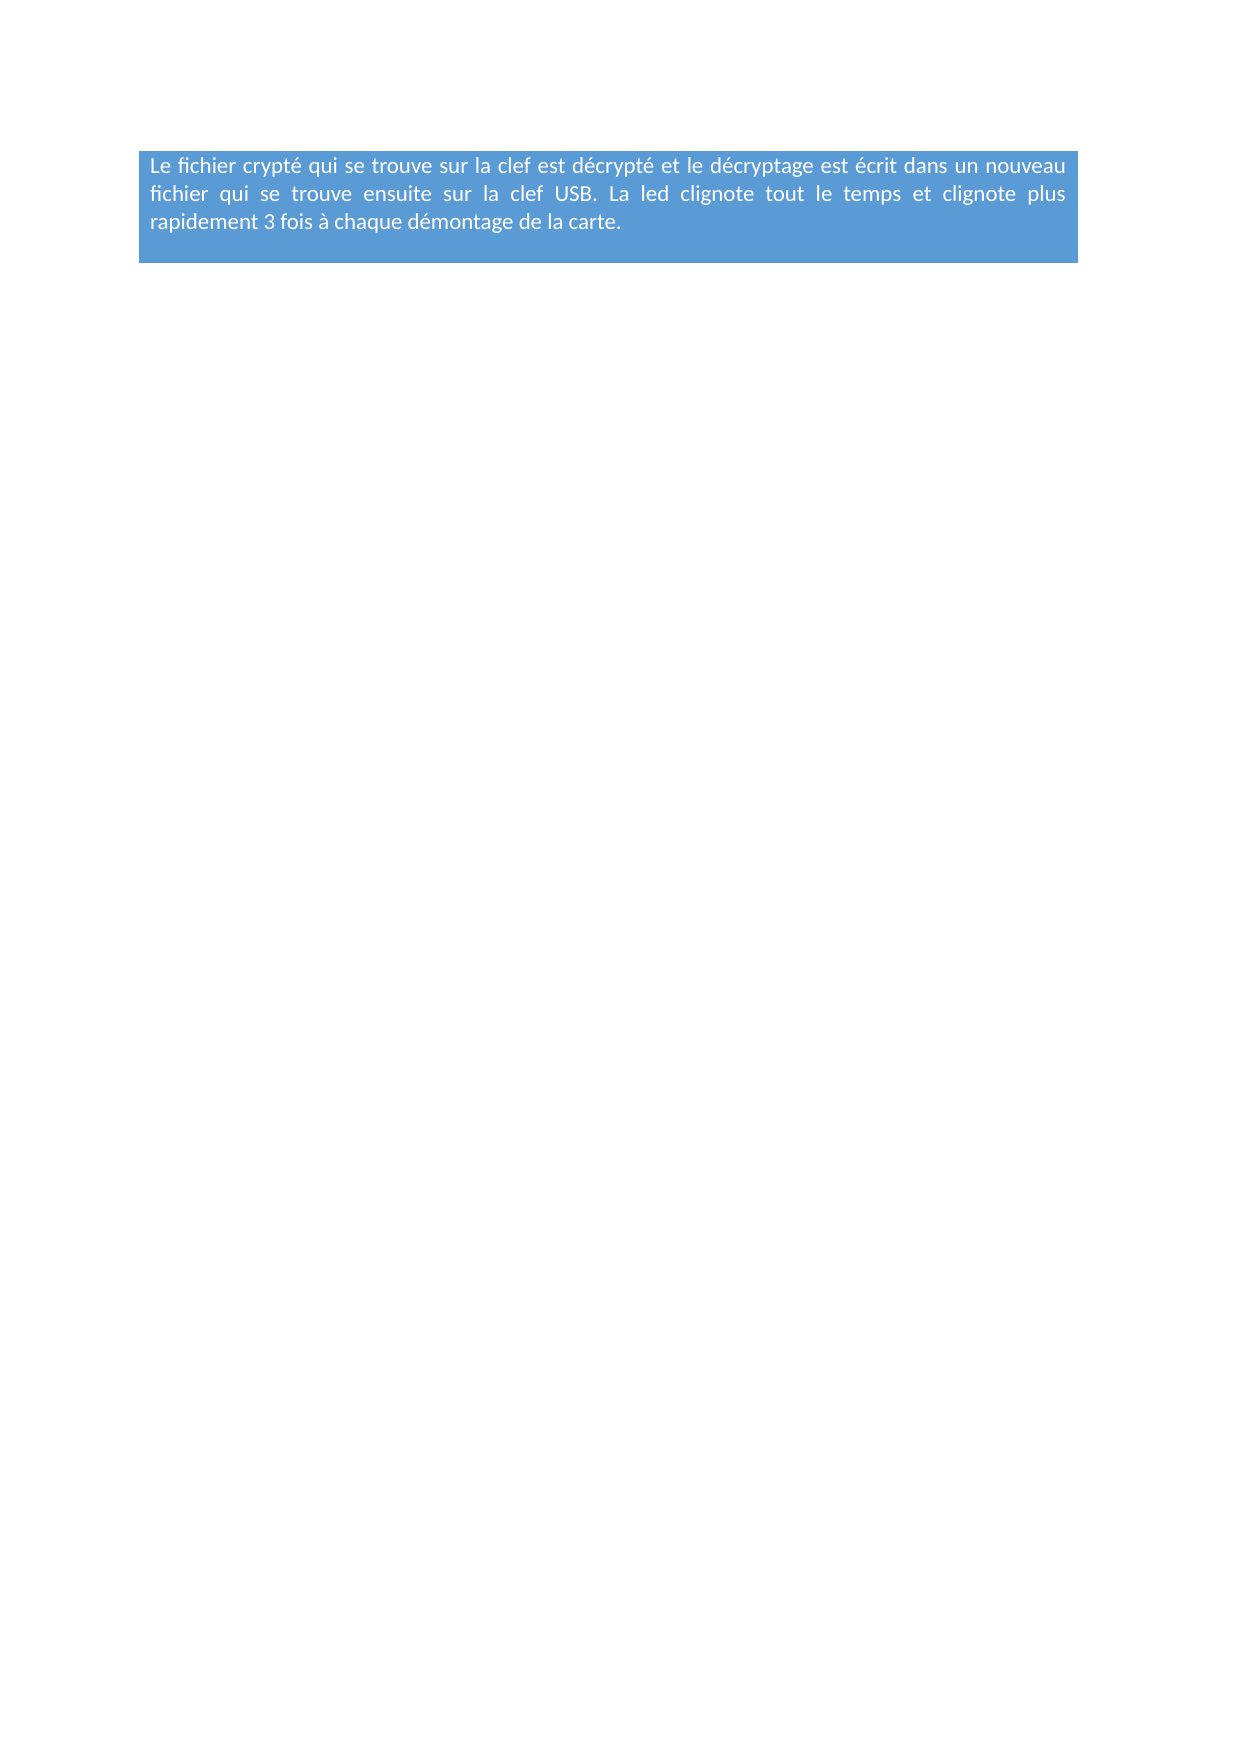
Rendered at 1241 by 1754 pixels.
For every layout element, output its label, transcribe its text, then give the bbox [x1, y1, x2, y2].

table_header Le fichier crypté qui se trouve sur la clef est décrypté et le décryptage est écrit dans un nouveau fichier qui se trouve ensuite sur la clef USB. La led clignote tout le temps et clignote plus rapidement 3 fois à chaque démontage de la carte. [139, 151, 1078, 263]
